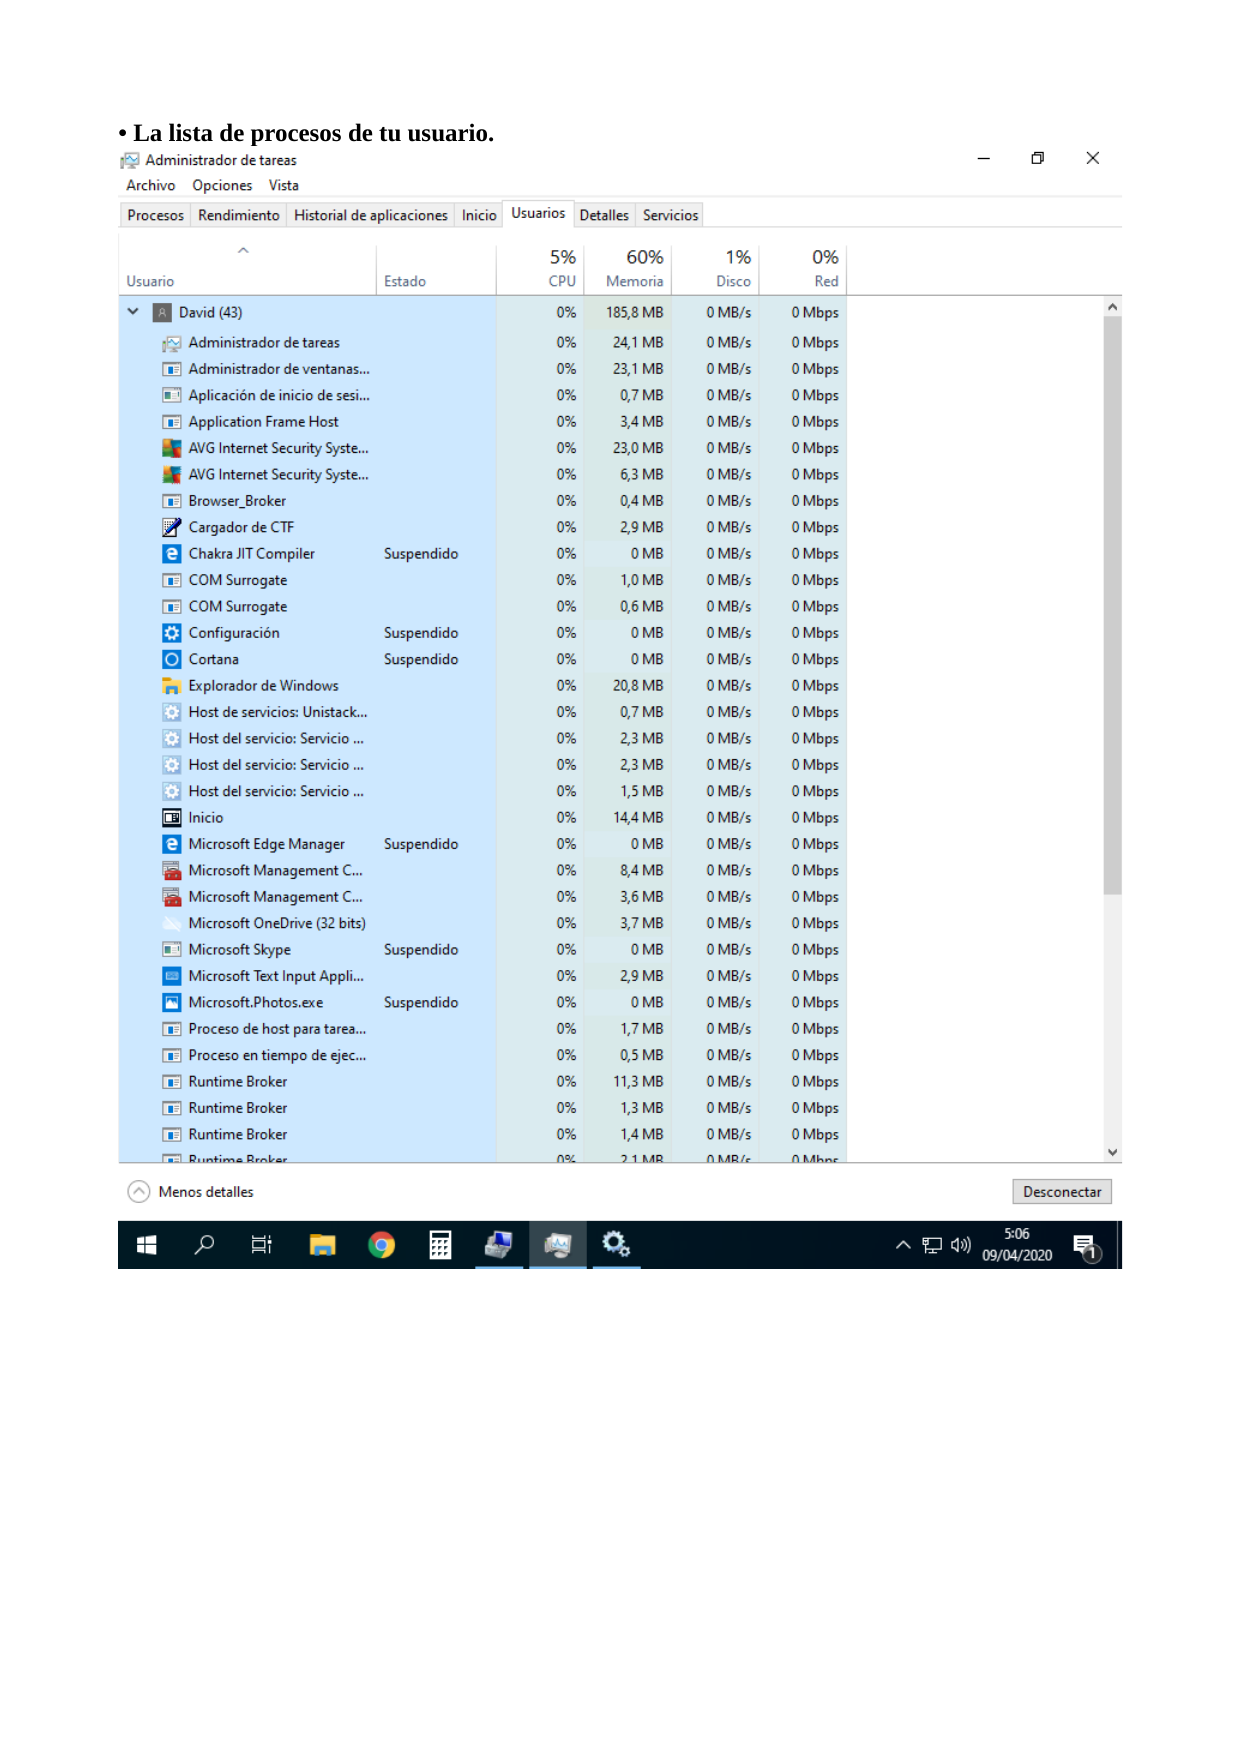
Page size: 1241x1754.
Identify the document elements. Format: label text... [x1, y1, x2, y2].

text • La lista de procesos de tu usuario. [118, 118, 1122, 146]
picture [118, 146, 1123, 1269]
